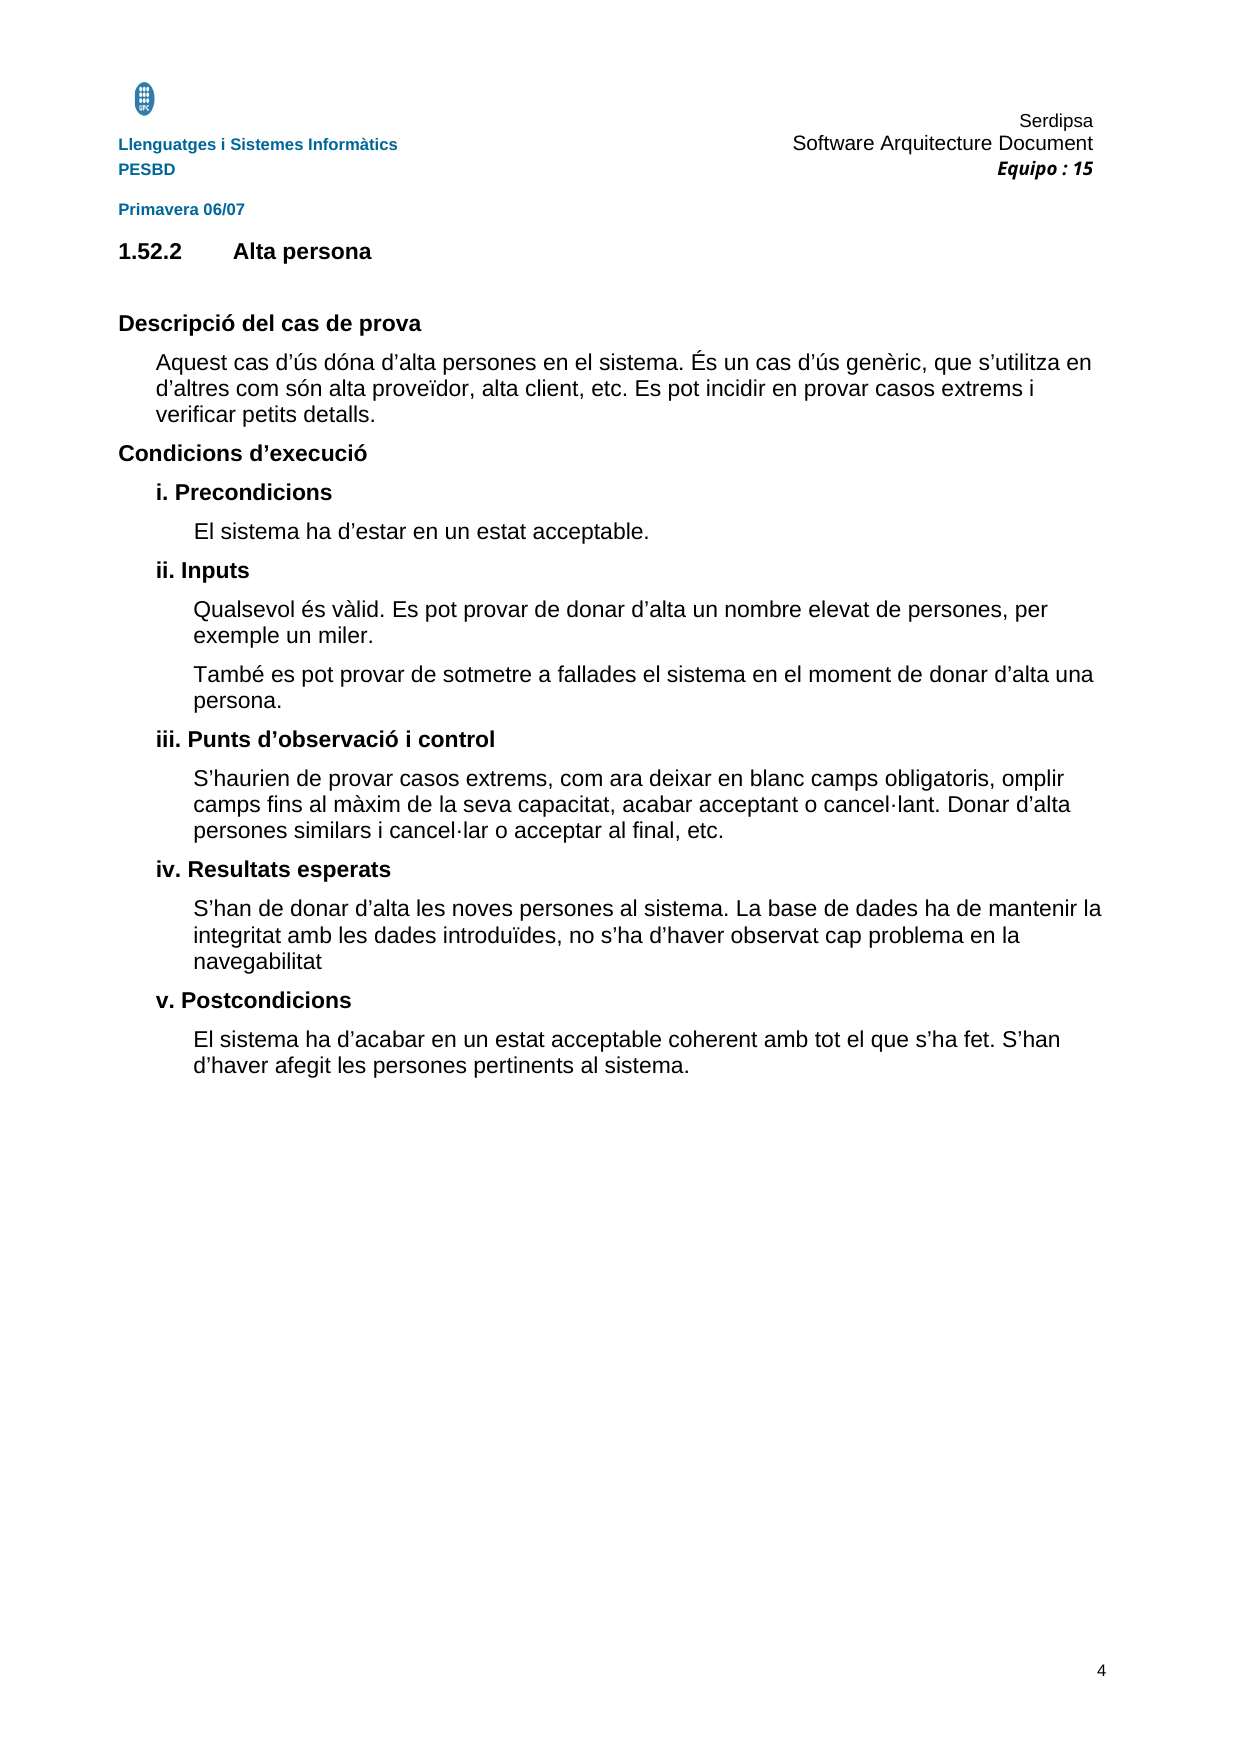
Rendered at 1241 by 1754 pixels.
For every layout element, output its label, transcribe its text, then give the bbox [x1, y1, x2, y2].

text També es pot provar de sotmetre a fallades el sistema en el moment de donar d’alta una persona. [193, 661, 1106, 713]
text Condicions d’execució [118, 440, 1106, 466]
text S’haurien de provar casos extrems, com ara deixar en blanc camps obligatoris, omplir camps fins al màxim de la seva capacitat, acabar acceptant o cancel·lant. Donar d’alta persones similars i cancel·lar o acceptar al final, etc. [193, 765, 1106, 844]
text iv. Resultats esperats [156, 856, 1106, 883]
text Qualsevol és vàlid. Es pot provar de donar d’alta un nombre elevat de persones, per exemple un miler. [193, 596, 1106, 648]
subtitle 2.2 Alta persona [118, 238, 1106, 264]
text El sistema ha d’estar en un estat acceptable. [156, 518, 1106, 544]
text Aquest cas d’ús dóna d’alta persones en el sistema. És un cas d’ús genèric, que s’utilitza en d’altres com són alta proveïdor, alta client, etc. Es pot incidir en provar casos extrems i verificar petits detalls. [156, 348, 1106, 428]
text i. Precondicions [156, 479, 1106, 505]
text El sistema ha d’acabar en un estat acceptable coherent amb tot el que s’ha fet. S’han d’haver afegit les persones pertinents al sistema. [193, 1026, 1106, 1078]
text S’han de donar d’alta les noves persones al sistema. La base de dades ha de mantenir la integritat amb les dades introduïdes, no s’ha d’haver observat cap problema en la navegabilitat [193, 895, 1106, 974]
text v. Postcondicions [156, 987, 1106, 1013]
text iii. Punts d’observació i control [156, 726, 1106, 752]
text Descripció del cas de prova [118, 310, 1106, 336]
text ii. Inputs [156, 557, 1106, 583]
